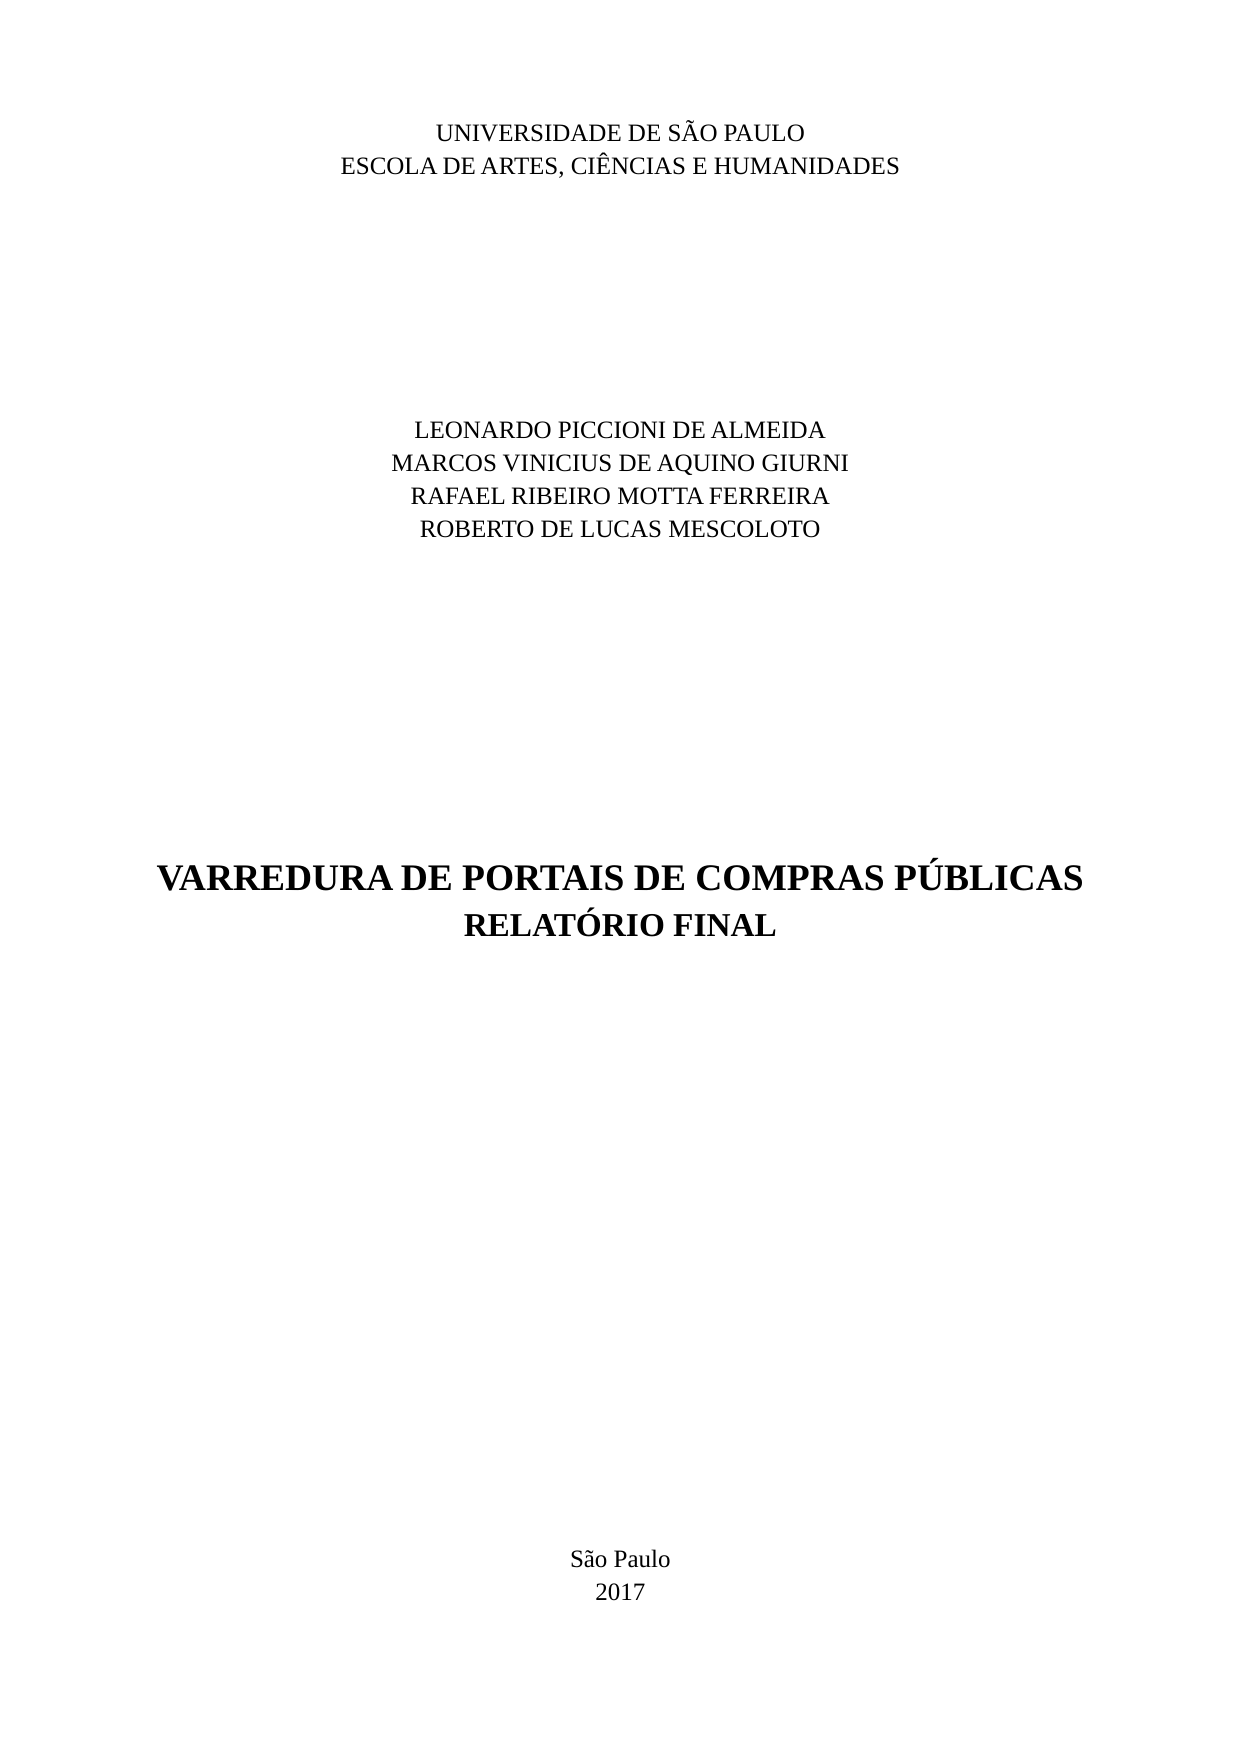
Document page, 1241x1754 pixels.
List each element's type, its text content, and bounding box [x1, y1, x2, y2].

text VARREDURA DE PORTAIS DE COMPRAS PÚBLICAS [118, 856, 1122, 899]
text 2017 [118, 1577, 1122, 1605]
text UNIVERSIDADE DE SÃO PAULO [118, 118, 1122, 147]
text São Paulo [118, 1544, 1122, 1572]
text ROBERTO DE LUCAS MESCOLOTO [118, 514, 1122, 543]
text MARCOS VINICIUS DE AQUINO GIURNI [118, 448, 1122, 477]
text RAFAEL RIBEIRO MOTTA FERREIRA [118, 481, 1122, 510]
text ESCOLA DE ARTES, CIÊNCIAS E HUMANIDADES [118, 151, 1122, 180]
text RELATÓRIO FINAL [118, 905, 1122, 943]
text LEONARDO PICCIONI DE ALMEIDA [118, 415, 1122, 444]
